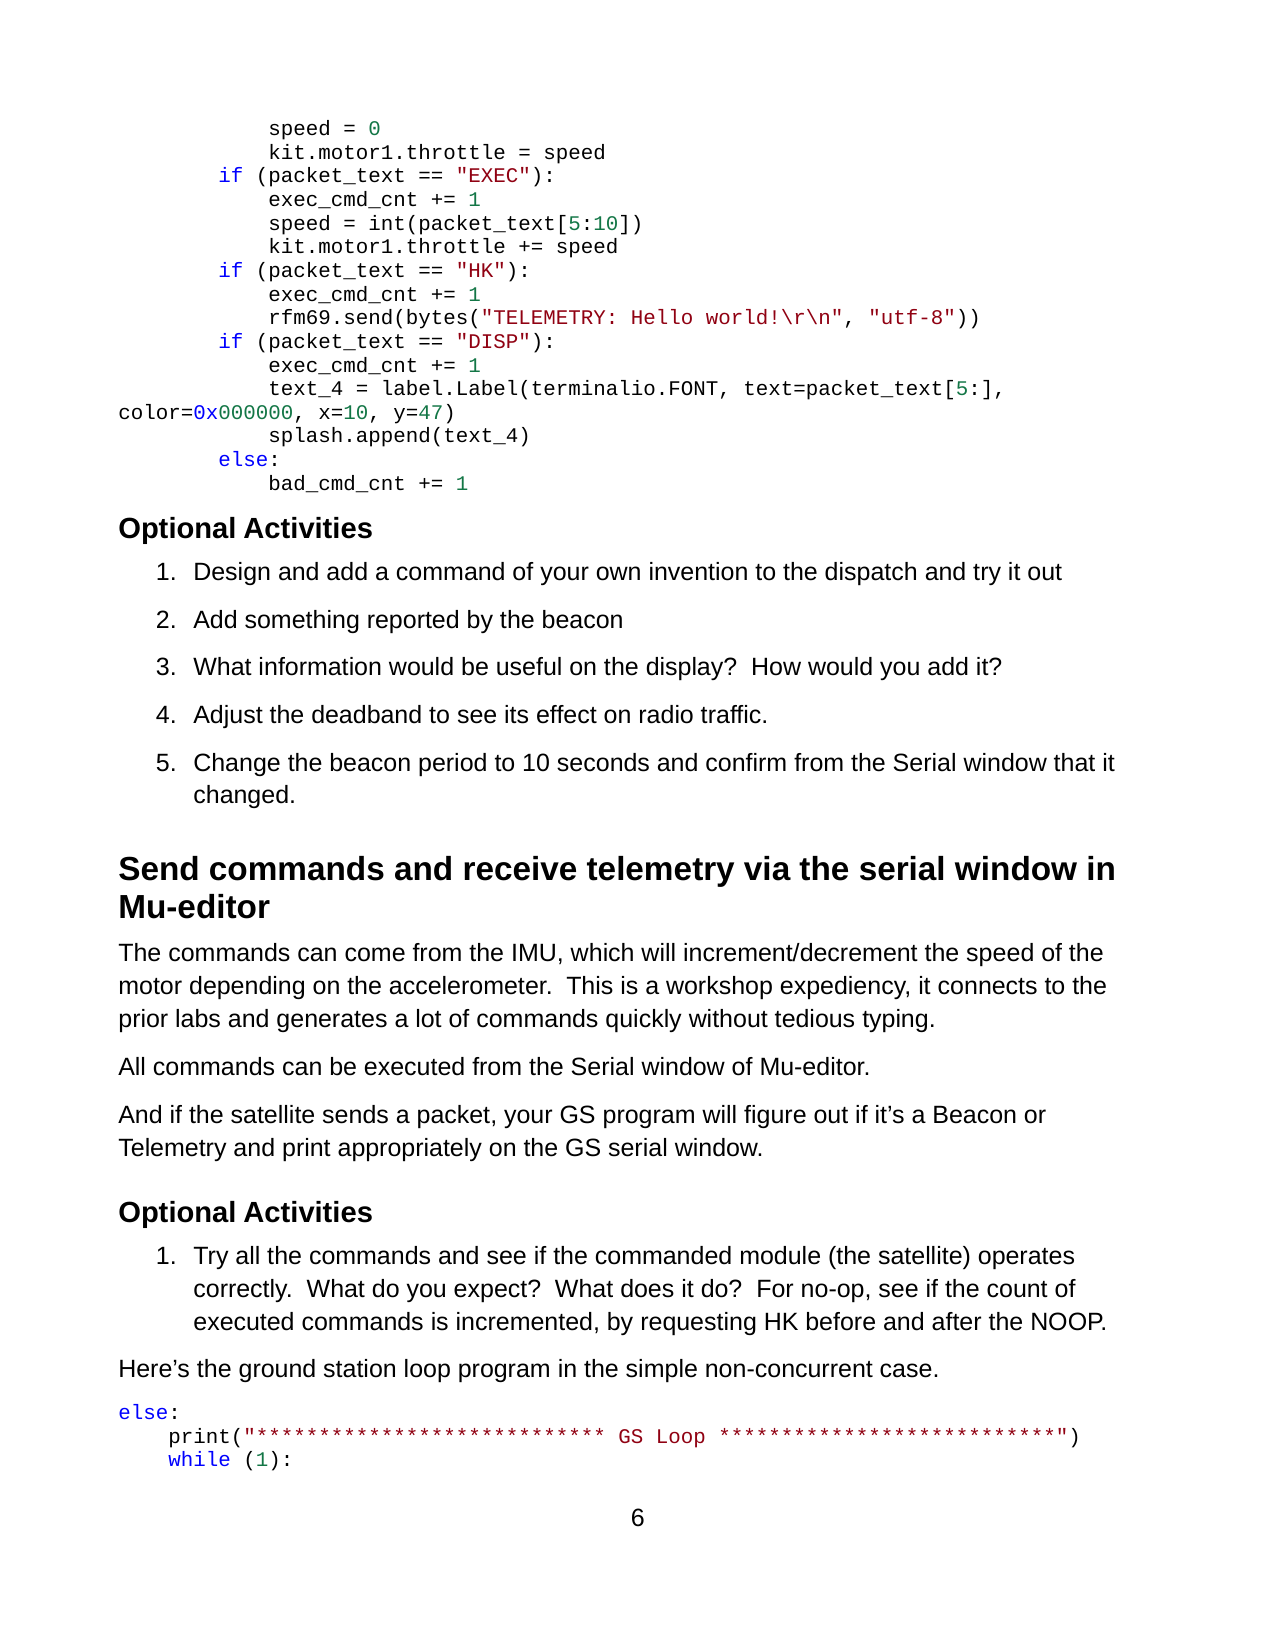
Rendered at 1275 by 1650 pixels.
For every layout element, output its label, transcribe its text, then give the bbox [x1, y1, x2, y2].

list Design and add a command of your own invention to the dispatch and try it out [156, 557, 1157, 586]
text exec_cmd_cnt += 1 [118, 354, 1157, 378]
text speed = int(packet_text[5:10]) [118, 213, 1157, 236]
text exec_cmd_cnt += 1 [118, 284, 1157, 307]
text bad_cmd_cnt += 1 [118, 473, 1157, 496]
text rfm69.send(bytes("TELEMETRY: Hello world!\r\n", "utf-8")) [118, 307, 1157, 331]
text And if the satellite sends a packet, your GS program will figure out if it’s a Beacon or Telemetry and print appropriately on the GS serial window. [118, 1099, 1157, 1161]
subtitle Send commands and receive telemetry via the serial window in Mu-editor [118, 849, 1157, 926]
text text_4 = label.Label(terminalio.FONT, text=packet_text[5:], color=0x000000, x=10, y=47) [118, 378, 1157, 426]
text if (packet_text == "HK"): [118, 260, 1157, 284]
subtitle Optional Activities [118, 511, 1157, 544]
text kit.motor1.throttle += speed [118, 236, 1157, 260]
list Adjust the deadband to see its effect on radio traffic. [156, 700, 1157, 729]
list What information would be useful on the display? How would you add it? [156, 652, 1157, 681]
text Here’s the ground station loop program in the simple non-concurrent case. [118, 1354, 1157, 1383]
text if (packet_text == "EXEC"): [118, 165, 1157, 189]
text else: [118, 449, 1157, 473]
text kit.motor1.throttle = speed [118, 142, 1157, 165]
text if (packet_text == "DISP"): [118, 331, 1157, 354]
list Change the beacon period to 10 seconds and confirm from the Serial window that it changed. [156, 747, 1157, 809]
text All commands can be executed from the Serial window of Mu-editor. [118, 1052, 1157, 1081]
text else: [118, 1402, 1157, 1426]
text while (1): [118, 1449, 1157, 1473]
text The commands can come from the IMU, which will increment/decrement the speed of the motor depending on the accelerometer. This is a workshop expediency, it connects to the prior labs and generates a lot of commands quickly without tedious typing. [118, 938, 1157, 1033]
list Try all the commands and see if the commanded module (the satellite) operates correctly. What do you expect? What does it do? For no-op, see if the count of executed commands is incremented, by requesting HK before and after the NOOP. [156, 1241, 1157, 1336]
text splash.append(text_4) [118, 426, 1157, 449]
text print("**************************** GS Loop ***************************") [118, 1426, 1157, 1449]
text speed = 0 [118, 118, 1157, 142]
subtitle Optional Activities [118, 1195, 1157, 1228]
text exec_cmd_cnt += 1 [118, 189, 1157, 213]
list Add something reported by the beacon [156, 605, 1157, 633]
